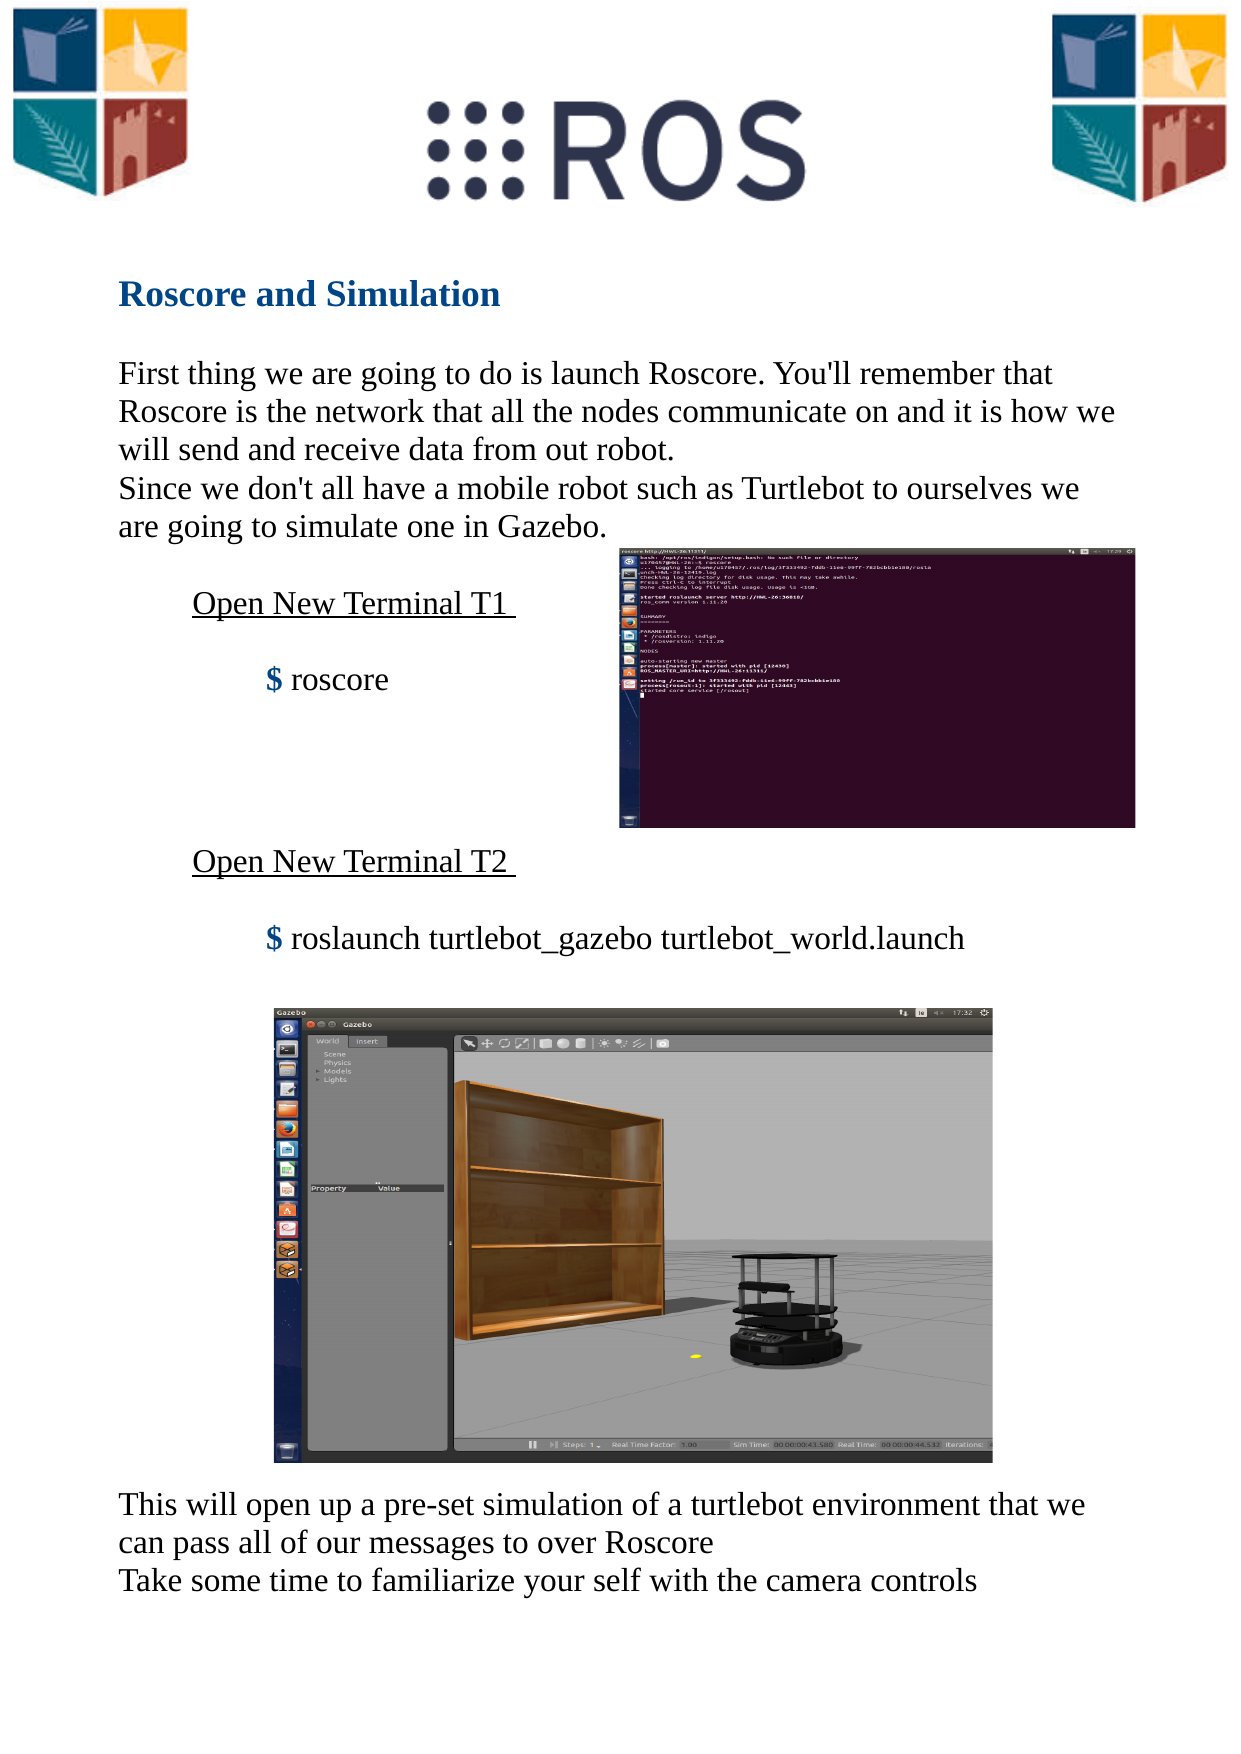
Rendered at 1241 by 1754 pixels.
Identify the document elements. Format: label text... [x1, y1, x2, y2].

text Open New Terminal T2 [118, 842, 1122, 880]
picture [619, 548, 1136, 828]
text Take some time to familiarize your self with the camera controls [118, 1560, 1122, 1599]
text First thing we are going to do is launch Roscore. You'll remember that Roscore is the network that all the nodes communicate on and it is how we will send and receive data from out robot. [118, 353, 1122, 468]
text Roscore and Simulation [118, 271, 1122, 314]
text Since we don't all have a mobile robot such as Turtlebot to ourselves we are going to simulate one in Gazebo. [118, 468, 1122, 544]
picture [421, 95, 819, 209]
text $ roscore [118, 659, 619, 698]
picture [273, 1008, 993, 1463]
text This will open up a pre-set simulation of a turtlebot environment that we can pass all of our messages to over Roscore [118, 1484, 1122, 1560]
text $ roslaunch turtlebot_gazebo turtlebot_world.launch [118, 918, 1122, 957]
text Open New Terminal T1 [118, 583, 619, 621]
picture [1040, 6, 1241, 207]
picture [1, 1, 202, 201]
